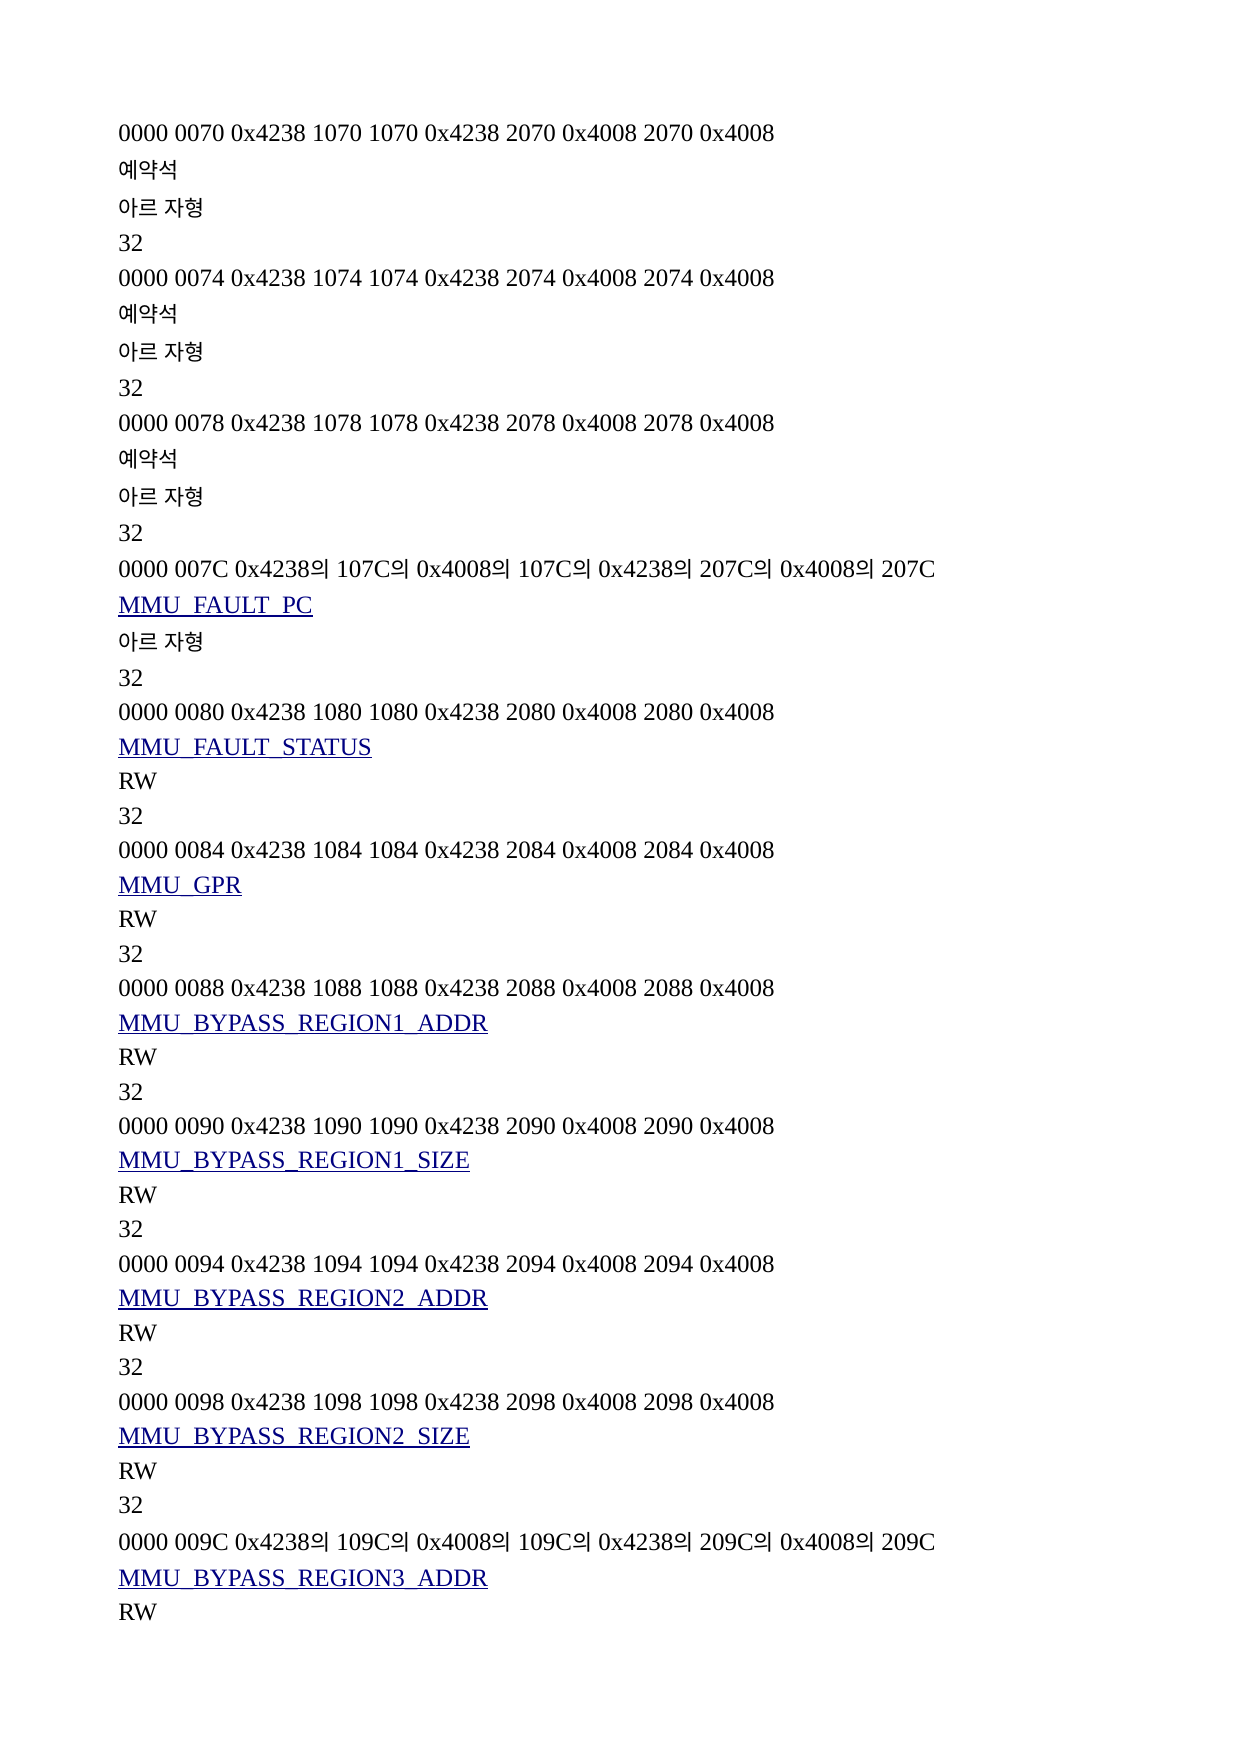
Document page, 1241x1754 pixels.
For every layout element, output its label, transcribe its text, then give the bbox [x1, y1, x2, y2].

text 예약석 [118, 442, 1122, 474]
text 0000 0098 0x4238 1098 1098 0x4238 2098 0x4008 2098 0x4008 [118, 1387, 1122, 1416]
text 32 [118, 1352, 1122, 1381]
text 0000 0090 0x4238 1090 1090 0x4238 2090 0x4008 2090 0x4008 [118, 1111, 1122, 1140]
text 32 [118, 1490, 1122, 1519]
text 아르 자형 [118, 191, 1122, 222]
text MMU_BYPASS_REGION2_ADDR [118, 1283, 1122, 1312]
text MMU_FAULT_STATUS [118, 732, 1122, 761]
text 예약석 [118, 297, 1122, 329]
text 아르 자형 [118, 335, 1122, 367]
text 32 [118, 801, 1122, 829]
text 0000 0070 0x4238 1070 1070 0x4238 2070 0x4008 2070 0x4008 [118, 118, 1122, 147]
text RW [118, 1042, 1122, 1071]
text MMU_BYPASS_REGION2_SIZE [118, 1421, 1122, 1450]
text 32 [118, 1214, 1122, 1243]
text MMU_GPR [118, 870, 1122, 898]
text 0000 0084 0x4238 1084 1084 0x4238 2084 0x4008 2084 0x4008 [118, 835, 1122, 864]
text 아르 자형 [118, 625, 1122, 657]
text MMU_BYPASS_REGION1_ADDR [118, 1008, 1122, 1036]
text 32 [118, 939, 1122, 967]
text 32 [118, 373, 1122, 402]
text 아르 자형 [118, 480, 1122, 512]
text 32 [118, 228, 1122, 257]
text RW [118, 1180, 1122, 1209]
text RW [118, 766, 1122, 795]
text 0000 0078 0x4238 1078 1078 0x4238 2078 0x4008 2078 0x4008 [118, 408, 1122, 436]
text 32 [118, 518, 1122, 547]
text 0000 009C 0x4238의 109C의 0x4008의 109C의 0x4238의 209C의 0x4008의 209C [118, 1525, 1122, 1556]
text 32 [118, 663, 1122, 692]
text RW [118, 1456, 1122, 1484]
text RW [118, 1318, 1122, 1347]
text MMU_FAULT_PC [118, 590, 1122, 619]
text 32 [118, 1077, 1122, 1105]
text RW [118, 904, 1122, 933]
text MMU_BYPASS_REGION3_ADDR [118, 1563, 1122, 1591]
text 0000 0074 0x4238 1074 1074 0x4238 2074 0x4008 2074 0x4008 [118, 263, 1122, 292]
text MMU_BYPASS_REGION1_SIZE [118, 1146, 1122, 1174]
text 0000 0080 0x4238 1080 1080 0x4238 2080 0x4008 2080 0x4008 [118, 697, 1122, 726]
text RW [118, 1597, 1122, 1626]
text 0000 0094 0x4238 1094 1094 0x4238 2094 0x4008 2094 0x4008 [118, 1249, 1122, 1278]
text 예약석 [118, 153, 1122, 184]
text 0000 0088 0x4238 1088 1088 0x4238 2088 0x4008 2088 0x4008 [118, 973, 1122, 1002]
text 0000 007C 0x4238의 107C의 0x4008의 107C의 0x4238의 207C의 0x4008의 207C [118, 552, 1122, 584]
